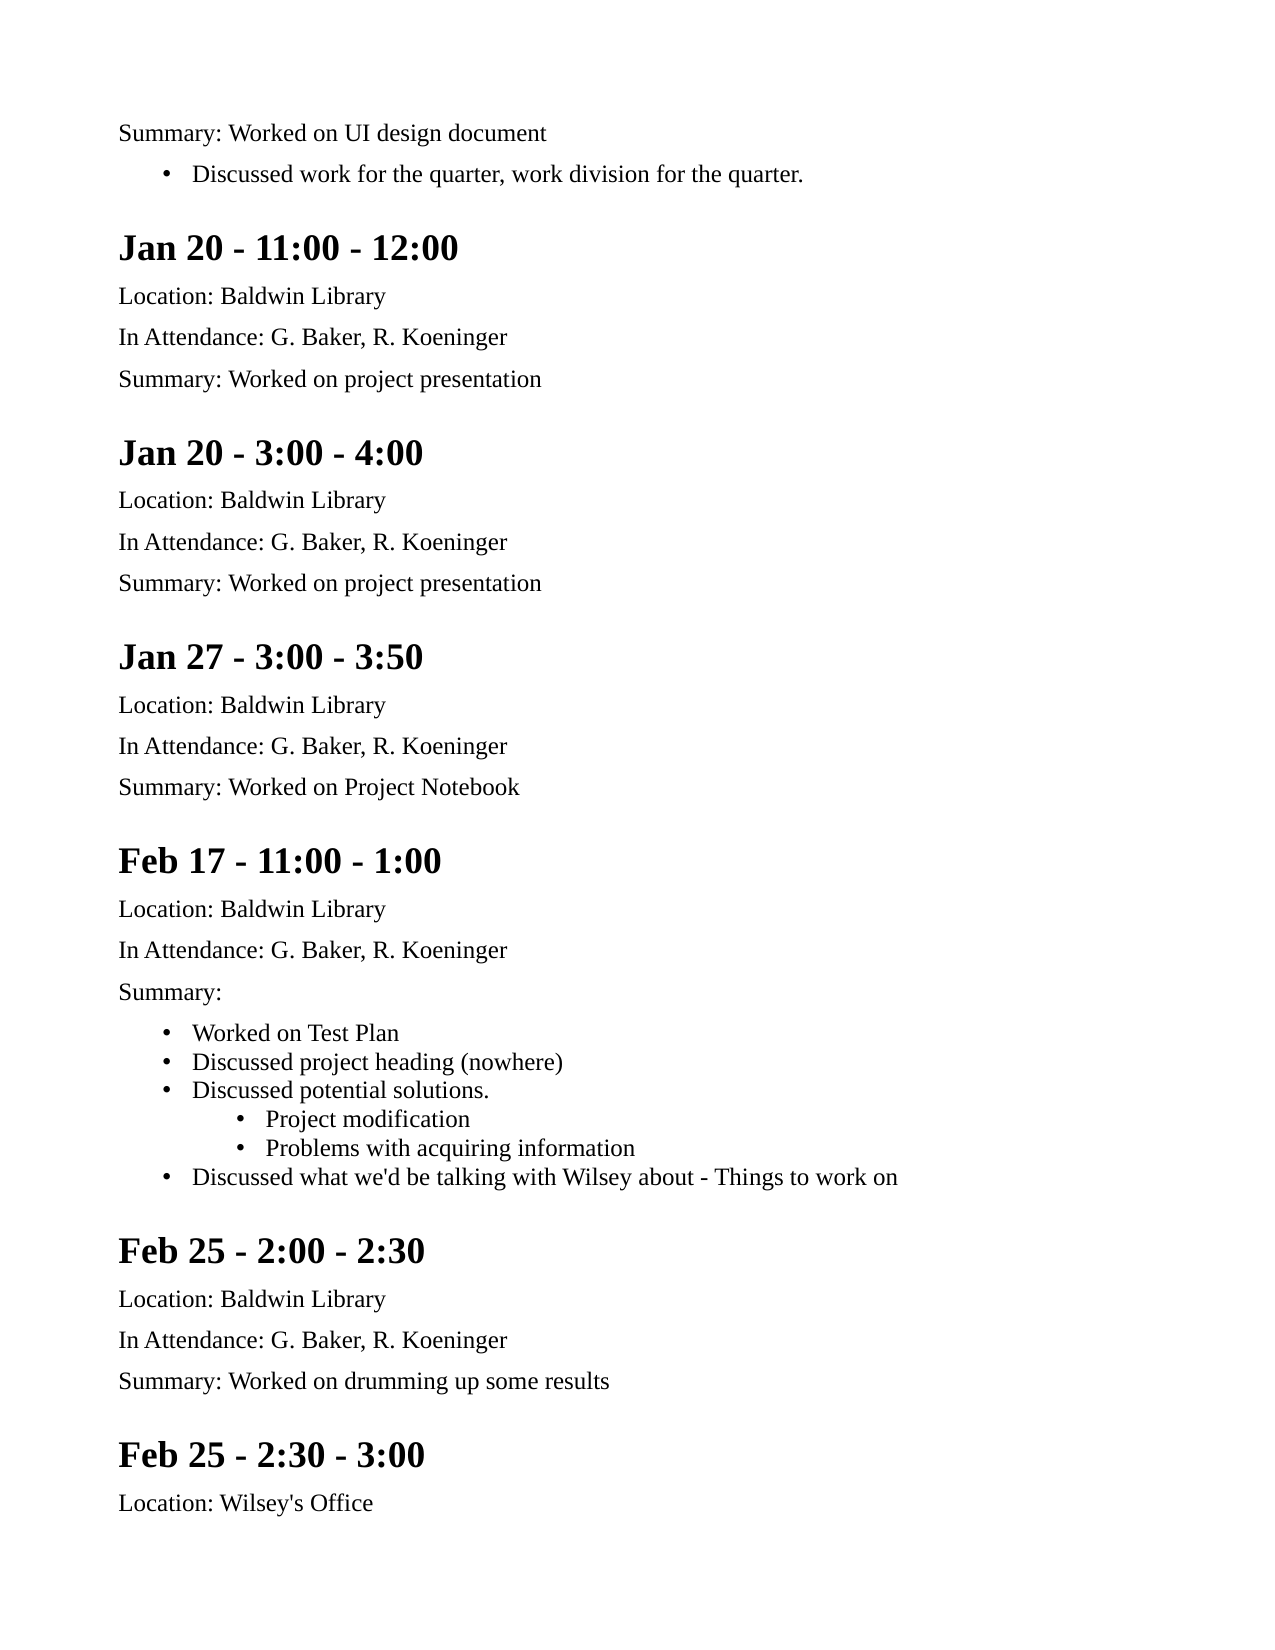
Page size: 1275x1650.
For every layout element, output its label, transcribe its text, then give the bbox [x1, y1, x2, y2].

text In Attendance: G. Baker, R. Koeninger [118, 1325, 1157, 1354]
text Location: Baldwin Library [118, 690, 1157, 719]
list Discussed what we'd be talking with Wilsey about - Things to work on [162, 1162, 1157, 1191]
text Location: Baldwin Library [118, 894, 1157, 923]
text Location: Wilsey's Office [118, 1488, 1157, 1517]
subtitle Feb 17 - 11:00 - 1:00 [118, 839, 1157, 882]
text In Attendance: G. Baker, R. Koeninger [118, 936, 1157, 964]
list Discussed potential solutions. [162, 1076, 1157, 1104]
text Summary: Worked on project presentation [118, 364, 1157, 392]
list Worked on Test Plan [162, 1018, 1157, 1047]
text Location: Baldwin Library [118, 1284, 1157, 1312]
text Location: Baldwin Library [118, 281, 1157, 310]
subtitle Feb 25 - 2:30 - 3:00 [118, 1432, 1157, 1476]
text Summary: Worked on drumming up some results [118, 1366, 1157, 1395]
subtitle Feb 25 - 2:00 - 2:30 [118, 1228, 1157, 1271]
subtitle Jan 20 - 3:00 - 4:00 [118, 430, 1157, 473]
text In Attendance: G. Baker, R. Koeninger [118, 527, 1157, 556]
text In Attendance: G. Baker, R. Koeninger [118, 731, 1157, 760]
list Problems with acquiring information [236, 1133, 1157, 1162]
text Location: Baldwin Library [118, 486, 1157, 514]
text In Attendance: G. Baker, R. Koeninger [118, 322, 1157, 351]
list Project modification [236, 1104, 1157, 1133]
text Summary: Worked on UI design document [118, 118, 1157, 147]
text Summary: Worked on project presentation [118, 568, 1157, 597]
text Summary: [118, 977, 1157, 1006]
list Discussed work for the quarter, work division for the quarter. [162, 159, 1157, 188]
list Discussed project heading (nowhere) [162, 1047, 1157, 1076]
text Summary: Worked on Project Notebook [118, 772, 1157, 801]
subtitle Jan 27 - 3:00 - 3:50 [118, 634, 1157, 677]
subtitle Jan 20 - 11:00 - 12:00 [118, 226, 1157, 269]
